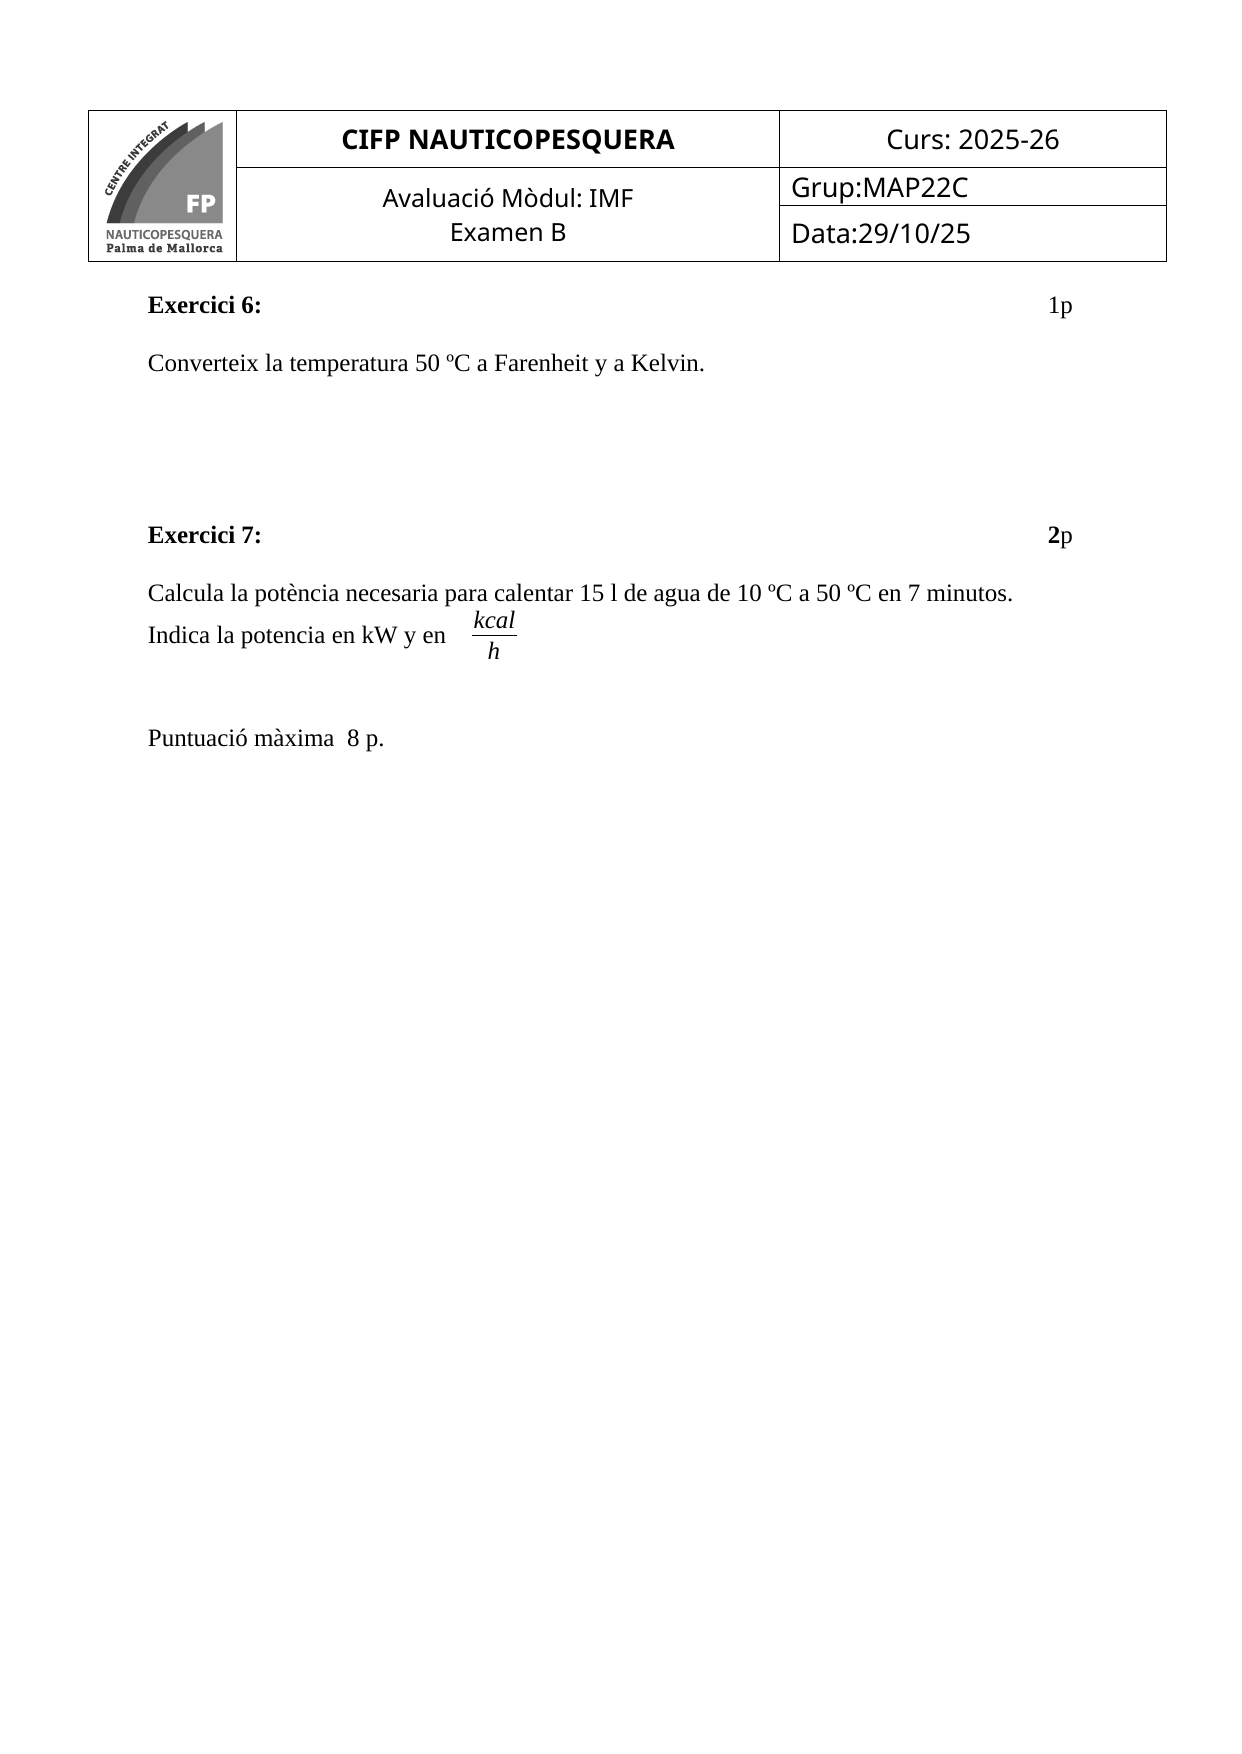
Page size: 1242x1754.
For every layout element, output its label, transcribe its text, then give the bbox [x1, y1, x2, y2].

text Exercici 7: 2p [148, 520, 1094, 549]
text Converteix la temperatura 50 ºC a Farenheit y a Kelvin. [148, 348, 1094, 377]
text Puntuació màxima 8 p. [148, 723, 1094, 752]
text Calcula la potència necesaria para calentar 15 l de agua de 10 ºC a 50 ºC en 7 minutos. [148, 578, 1094, 607]
picture [100, 111, 229, 260]
text Indica la potencia en kW y en [148, 607, 1094, 666]
text Exercici 6: 1p [148, 290, 1094, 319]
